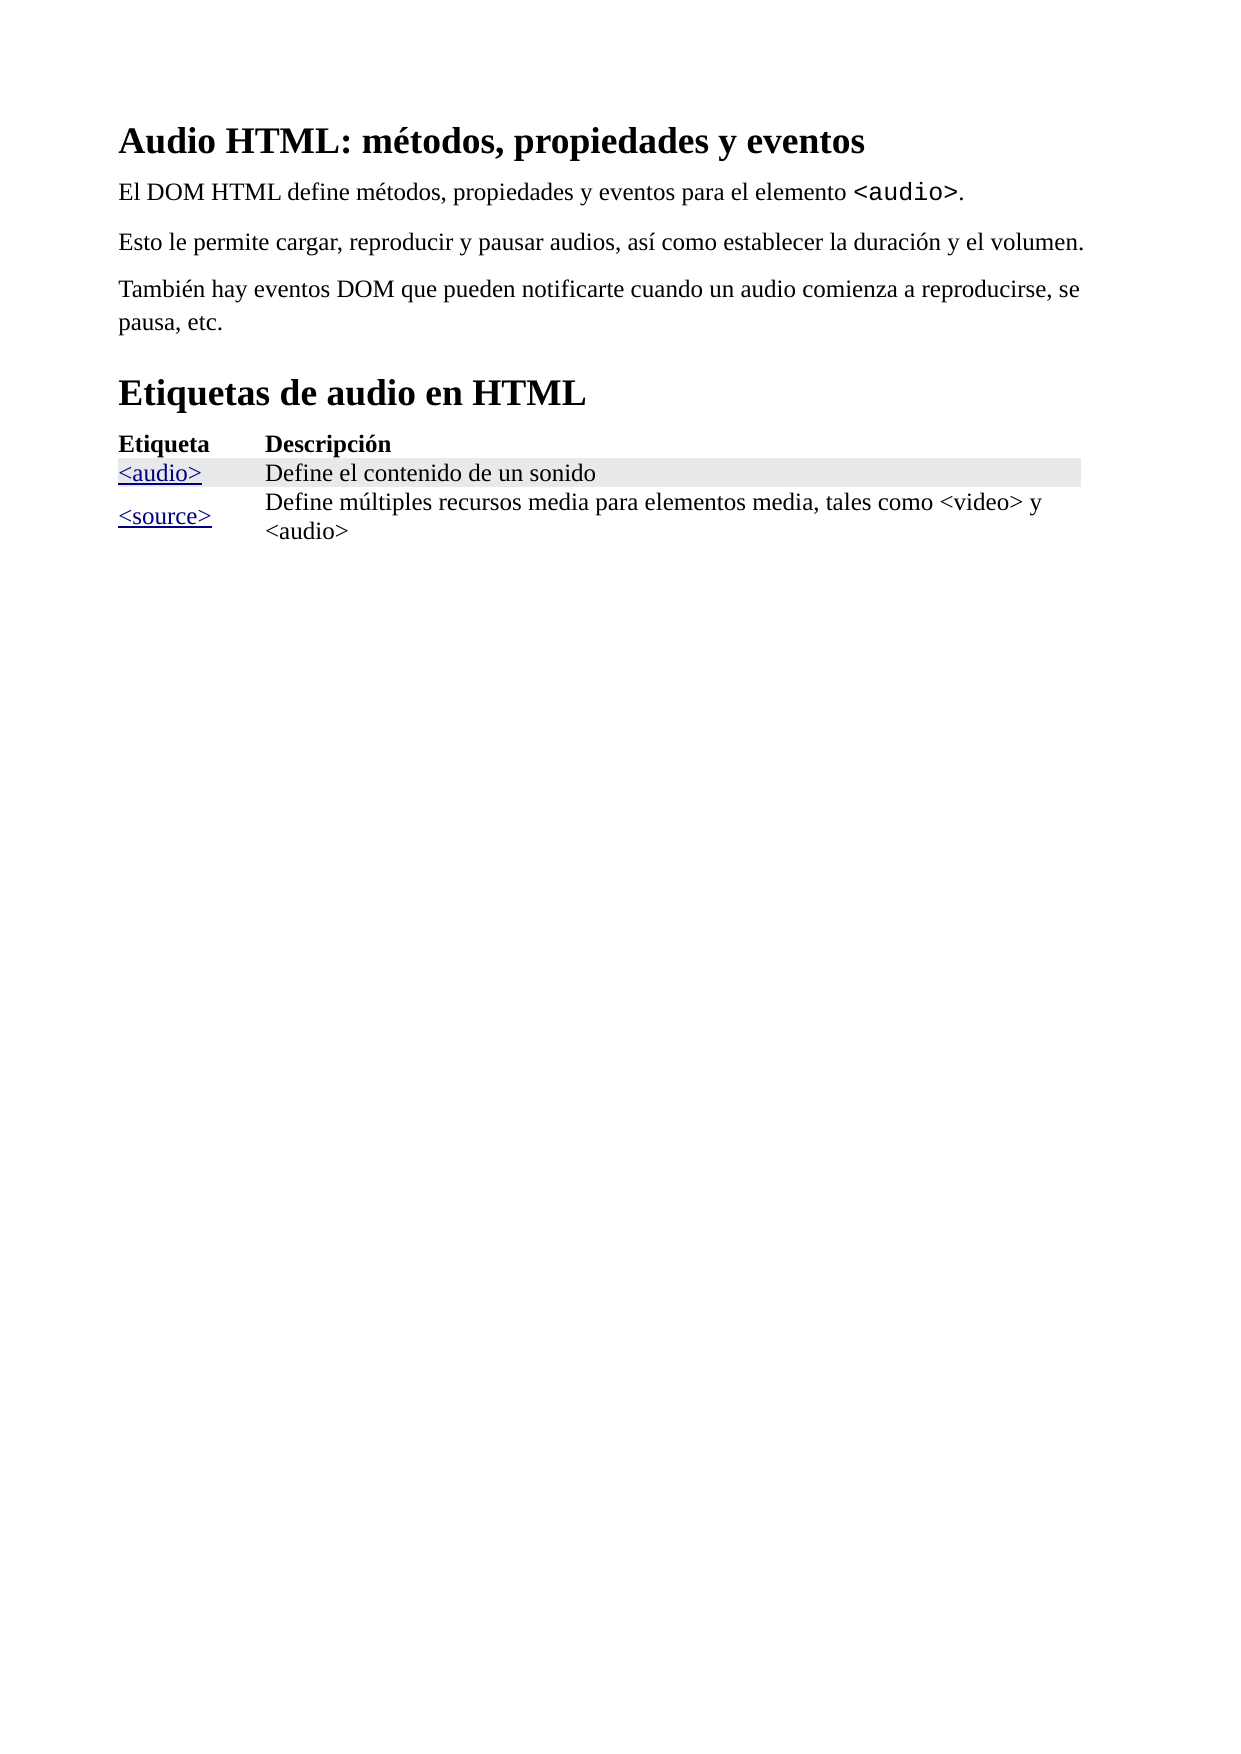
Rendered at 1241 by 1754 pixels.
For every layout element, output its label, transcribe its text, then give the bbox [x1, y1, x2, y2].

subtitle Audio HTML: métodos, propiedades y eventos [118, 118, 1122, 161]
text Esto le permite cargar, reproducir y pausar audios, así como establecer la duración y el volumen. [118, 227, 1122, 256]
table_cell Define el contenido de un sonido [265, 458, 1081, 487]
table_header Descripción [265, 430, 1081, 458]
table_cell Define múltiples recursos media para elementos media, tales como <video> y <audio> [265, 487, 1081, 544]
text El DOM HTML define métodos, propiedades y eventos para el elemento <audio>. [118, 177, 1122, 208]
table_header Etiqueta [118, 430, 265, 458]
table_cell <audio> [118, 458, 265, 487]
subtitle Etiquetas de audio en HTML [118, 371, 1122, 414]
table_cell <source> [118, 487, 265, 544]
text También hay eventos DOM que pueden notificarte cuando un audio comienza a reproducirse, se pausa, etc. [118, 274, 1122, 336]
